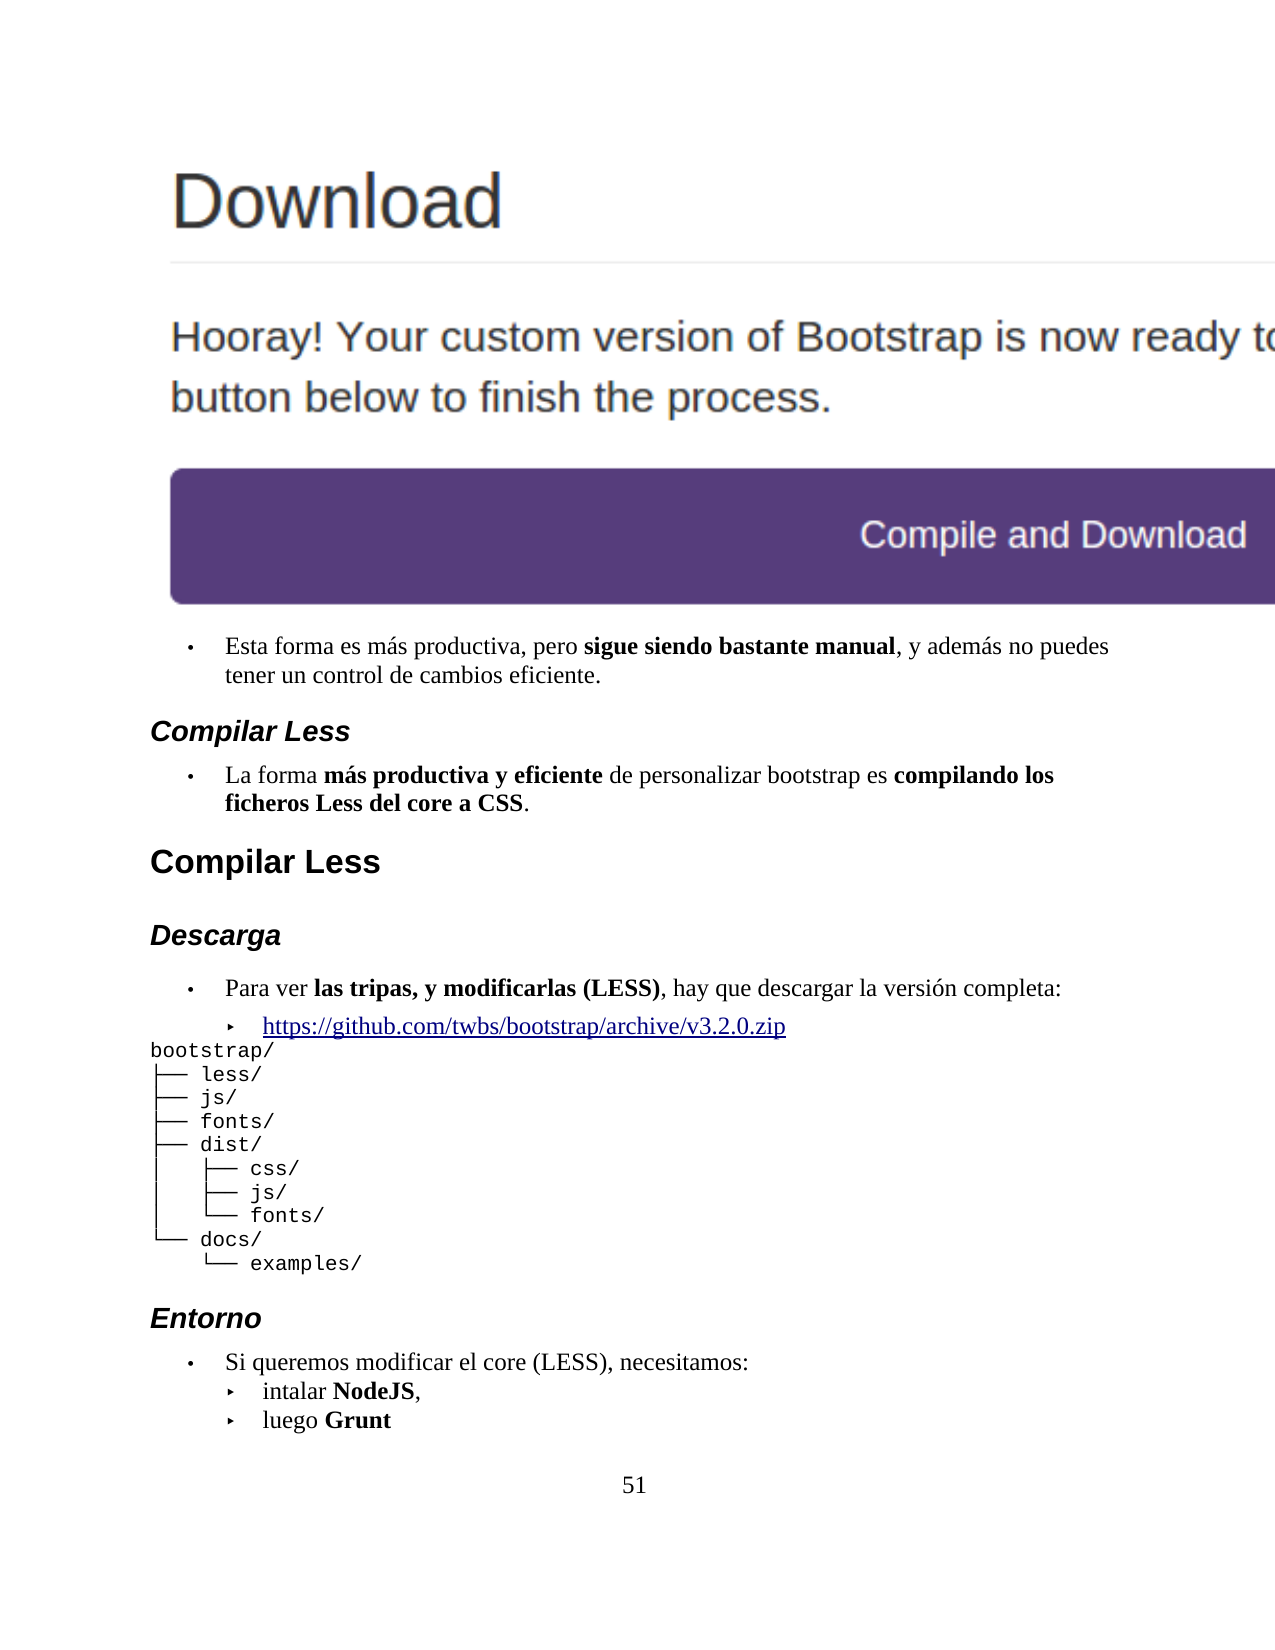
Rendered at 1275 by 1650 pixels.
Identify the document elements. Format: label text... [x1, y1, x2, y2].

text │ ├── css/ [150, 1158, 1125, 1182]
text └── examples/ [150, 1253, 1125, 1276]
text ├── dist/ [150, 1134, 1125, 1158]
list Para ver las tripas, y modificarlas (LESS), hay que descargar la versión completa: [187, 973, 1125, 1002]
text │ ├── js/ [207, 1182, 1125, 1205]
text │ ├── js/ [157, 1182, 206, 1205]
text ├── less/ [150, 1063, 1125, 1087]
list La forma más productiva y eficiente de personalizar bootstrap es compilando los ficheros Less del core a CSS. [187, 760, 1125, 817]
list luego Grunt [225, 1405, 1125, 1434]
list Si queremos modificar el core (LESS), necesitamos: [187, 1347, 1125, 1376]
subtitle Descarga [150, 918, 1125, 952]
text bootstrap/ [150, 1040, 1125, 1063]
text └── docs/ [150, 1229, 1125, 1253]
text ├── fonts/ [157, 1111, 1125, 1134]
subtitle Compilar Less [150, 842, 1125, 881]
subtitle Compilar Less [150, 714, 1125, 747]
list intalar NodeJS, [225, 1376, 1125, 1405]
picture [150, 150, 1275, 632]
list Esta forma es más productiva, pero sigue siendo bastante manual, y además no puedes tener un control de cambios eficiente. [187, 632, 1125, 689]
list https://github.com/twbs/bootstrap/archive/v3.2.0.zip [225, 1011, 1125, 1040]
subtitle Entorno [150, 1301, 1125, 1335]
text │ └── fonts/ [150, 1205, 1125, 1229]
text ├── js/ [150, 1087, 1125, 1111]
